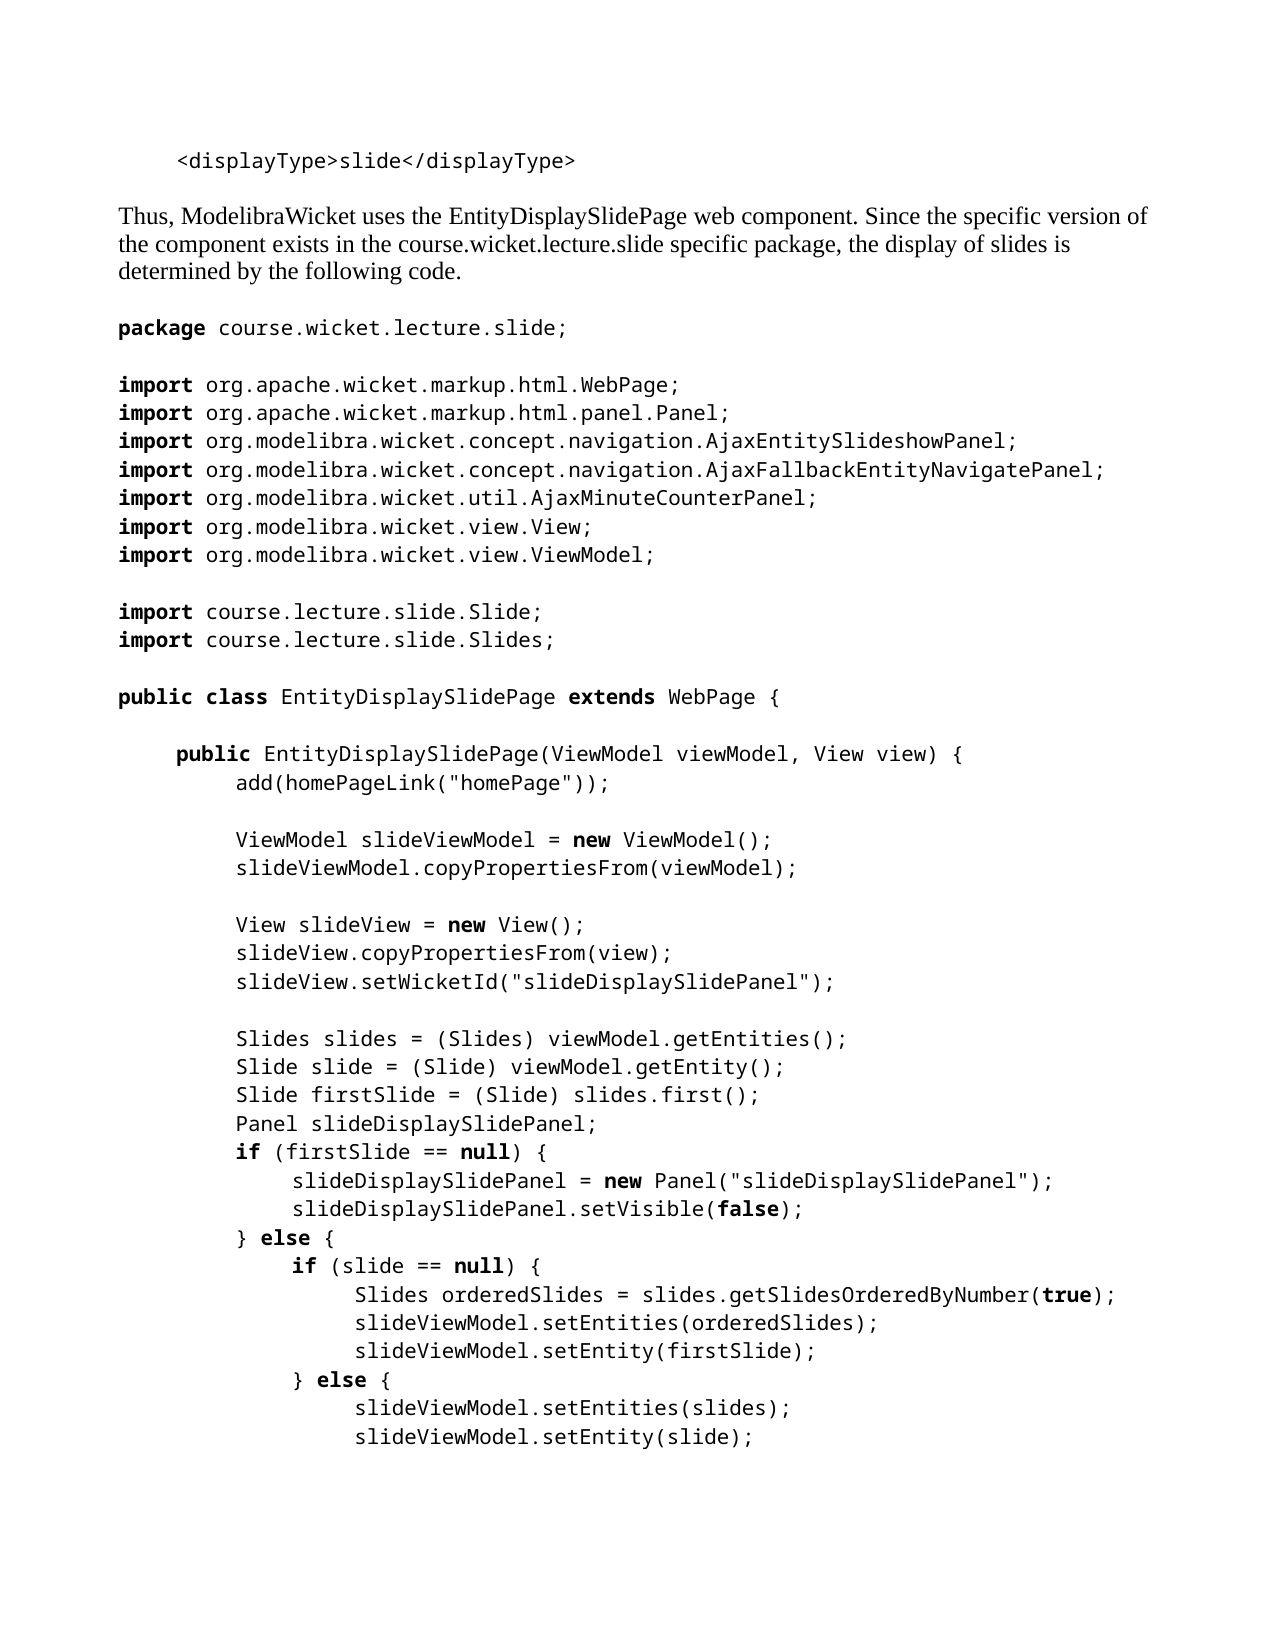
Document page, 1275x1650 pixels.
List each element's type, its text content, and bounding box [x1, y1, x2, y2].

text } else { [118, 1223, 1157, 1251]
text Slide firstSlide = (Slide) slides.first(); [118, 1081, 1157, 1109]
text import course.lecture.slide.Slide; [118, 597, 1157, 626]
text slideViewModel.copyPropertiesFrom(viewModel); [118, 853, 1157, 882]
text slideDisplaySlidePanel.setVisible(false); [118, 1194, 1157, 1223]
text Slides orderedSlides = slides.getSlidesOrderedByNumber(true); [118, 1280, 1157, 1308]
text slideViewModel.setEntity(slide); [118, 1422, 1157, 1450]
text if (slide == null) { [118, 1251, 1157, 1280]
text import course.lecture.slide.Slides; [118, 626, 1157, 654]
text import org.apache.wicket.markup.html.panel.Panel; [118, 398, 1157, 427]
text slideView.copyPropertiesFrom(view); [118, 938, 1157, 967]
text import org.modelibra.wicket.concept.navigation.AjaxFallbackEntityNavigatePanel; [118, 455, 1157, 483]
text Slide slide = (Slide) viewModel.getEntity(); [118, 1052, 1157, 1081]
text import org.modelibra.wicket.view.View; [118, 512, 1157, 540]
text slideView.setWicketId("slideDisplaySlidePanel"); [118, 967, 1157, 995]
text public class EntityDisplaySlidePage extends WebPage { [118, 682, 1157, 711]
text import org.apache.wicket.markup.html.WebPage; [118, 370, 1157, 398]
text slideViewModel.setEntity(firstSlide); [118, 1337, 1157, 1365]
text slideViewModel.setEntities(orderedSlides); [118, 1308, 1157, 1337]
text } else { [118, 1365, 1157, 1393]
text add(homePageLink("homePage")); [118, 768, 1157, 796]
text Panel slideDisplaySlidePanel; [118, 1109, 1157, 1137]
text import org.modelibra.wicket.concept.navigation.AjaxEntitySlideshowPanel; [118, 427, 1157, 455]
text if (firstSlide == null) { [118, 1137, 1157, 1166]
text slideViewModel.setEntities(slides); [118, 1393, 1157, 1422]
text import org.modelibra.wicket.util.AjaxMinuteCounterPanel; [118, 483, 1157, 512]
text View slideView = new View(); [118, 910, 1157, 938]
text slideDisplaySlidePanel = new Panel("slideDisplaySlidePanel"); [118, 1166, 1157, 1194]
text <displayType>slide</displayType> [118, 146, 1157, 174]
text public EntityDisplaySlidePage(ViewModel viewModel, View view) { [118, 739, 1157, 768]
text ViewModel slideViewModel = new ViewModel(); [118, 825, 1157, 853]
text Slides slides = (Slides) viewModel.getEntities(); [118, 1024, 1157, 1052]
text package course.wicket.lecture.slide; [118, 313, 1157, 341]
text Thus, ModelibraWicket uses the EntityDisplaySlidePage web component. Since the specific version of the component exists in the course.wicket.lecture.slide specific package, the display of slides is determined by the following code. [118, 202, 1157, 285]
text import org.modelibra.wicket.view.ViewModel; [118, 540, 1157, 569]
